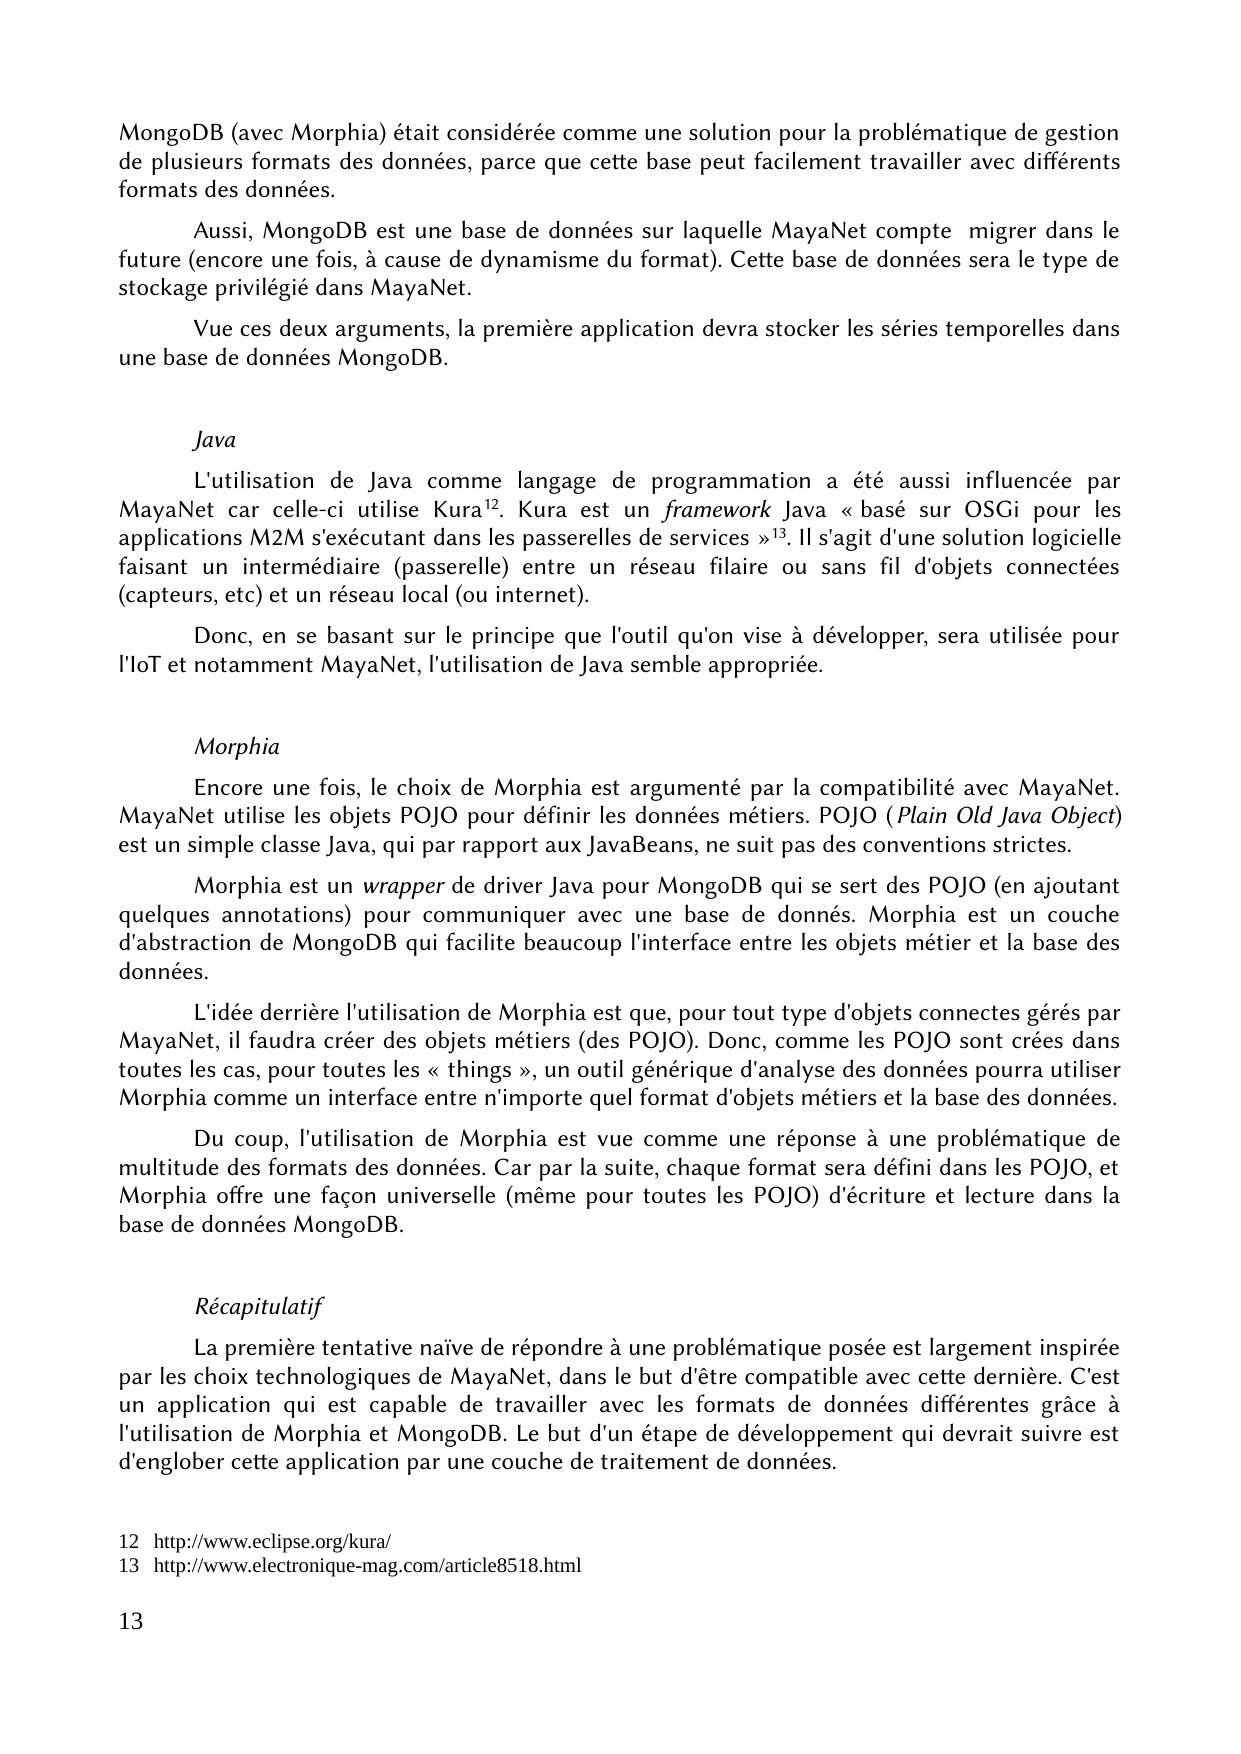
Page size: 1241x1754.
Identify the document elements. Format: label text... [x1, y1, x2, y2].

text Aussi, MongoDB est une base de données sur laquelle MayaNet compte migrer dans le future (encore une fois, à cause de dynamisme du format). Cette base de données sera le type de stockage privilégié dans MayaNet. [118, 216, 1122, 302]
text Morphia [118, 732, 1122, 760]
text Java [118, 425, 1122, 453]
text Donc, en se basant sur le principe que l'outil qu'on vise à développer, sera utilisée pour l'IoT et notamment MayaNet, l'utilisation de Java semble appropriée. [118, 621, 1122, 678]
text Encore une fois, le choix de Morphia est argumenté par la compatibilité avec MayaNet. MayaNet utilise les objets POJO pour définir les données métiers. POJO (Plain Old Java Object) est un simple classe Java, qui par rapport aux JavaBeans, ne suit pas des conventions strictes. [118, 773, 1122, 858]
text MongoDB (avec Morphia) était considérée comme une solution pour la problématique de gestion de plusieurs formats des données, parce que cette base peut facilement travailler avec différents formats des données. [118, 118, 1122, 204]
text Vue ces deux arguments, la première application devra stocker les séries temporelles dans une base de données MongoDB. [118, 314, 1122, 371]
text Morphia est un wrapper de driver Java pour MongoDB qui se sert des POJO (en ajoutant quelques annotations) pour communiquer avec une base de donnés. Morphia est un couche d'abstraction de MongoDB qui facilite beaucoup l'interface entre les objets métier et la base des données. [118, 871, 1122, 985]
text http://www.electronique-mag.com/article8518.html [118, 1553, 1122, 1577]
text L'idée derrière l'utilisation de Morphia est que, pour tout type d'objets connectes gérés par MayaNet, il faudra créer des objets métiers (des POJO). Donc, comme les POJO sont crées dans toutes les cas, pour toutes les « things », un outil générique d'analyse des données pourra utiliser Morphia comme un interface entre n'importe quel format d'objets métiers et la base des données. [118, 998, 1122, 1112]
text L'utilisation de Java comme langage de programmation a été aussi influencée par MayaNet car celle-ci utilise Kura. Kura est un framework Java « basé sur OSGi pour les applications M2M s'exécutant dans les passerelles de services ». Il s'agit d'une solution logicielle faisant un intermédiaire (passerelle) entre un réseau filaire ou sans fil d'objets connectées (capteurs, etc) et un réseau local (ou internet). [118, 466, 1122, 609]
text Du coup, l'utilisation de Morphia est vue comme une réponse à une problématique de multitude des formats des données. Car par la suite, chaque format sera défini dans les POJO, et Morphia offre une façon universelle (même pour toutes les POJO) d'écriture et lecture dans la base de données MongoDB. [118, 1124, 1122, 1238]
text La première tentative naïve de répondre à une problématique posée est largement inspirée par les choix technologiques de MayaNet, dans le but d'être compatible avec cette dernière. C'est un application qui est capable de travailler avec les formats de données différentes grâce à l'utilisation de Morphia et MongoDB. Le but d'un étape de développement qui devrait suivre est d'englober cette application par une couche de traitement de données. [118, 1333, 1122, 1476]
text Récapitulatif [118, 1292, 1122, 1321]
text http://www.eclipse.org/kura/ [118, 1529, 1122, 1553]
